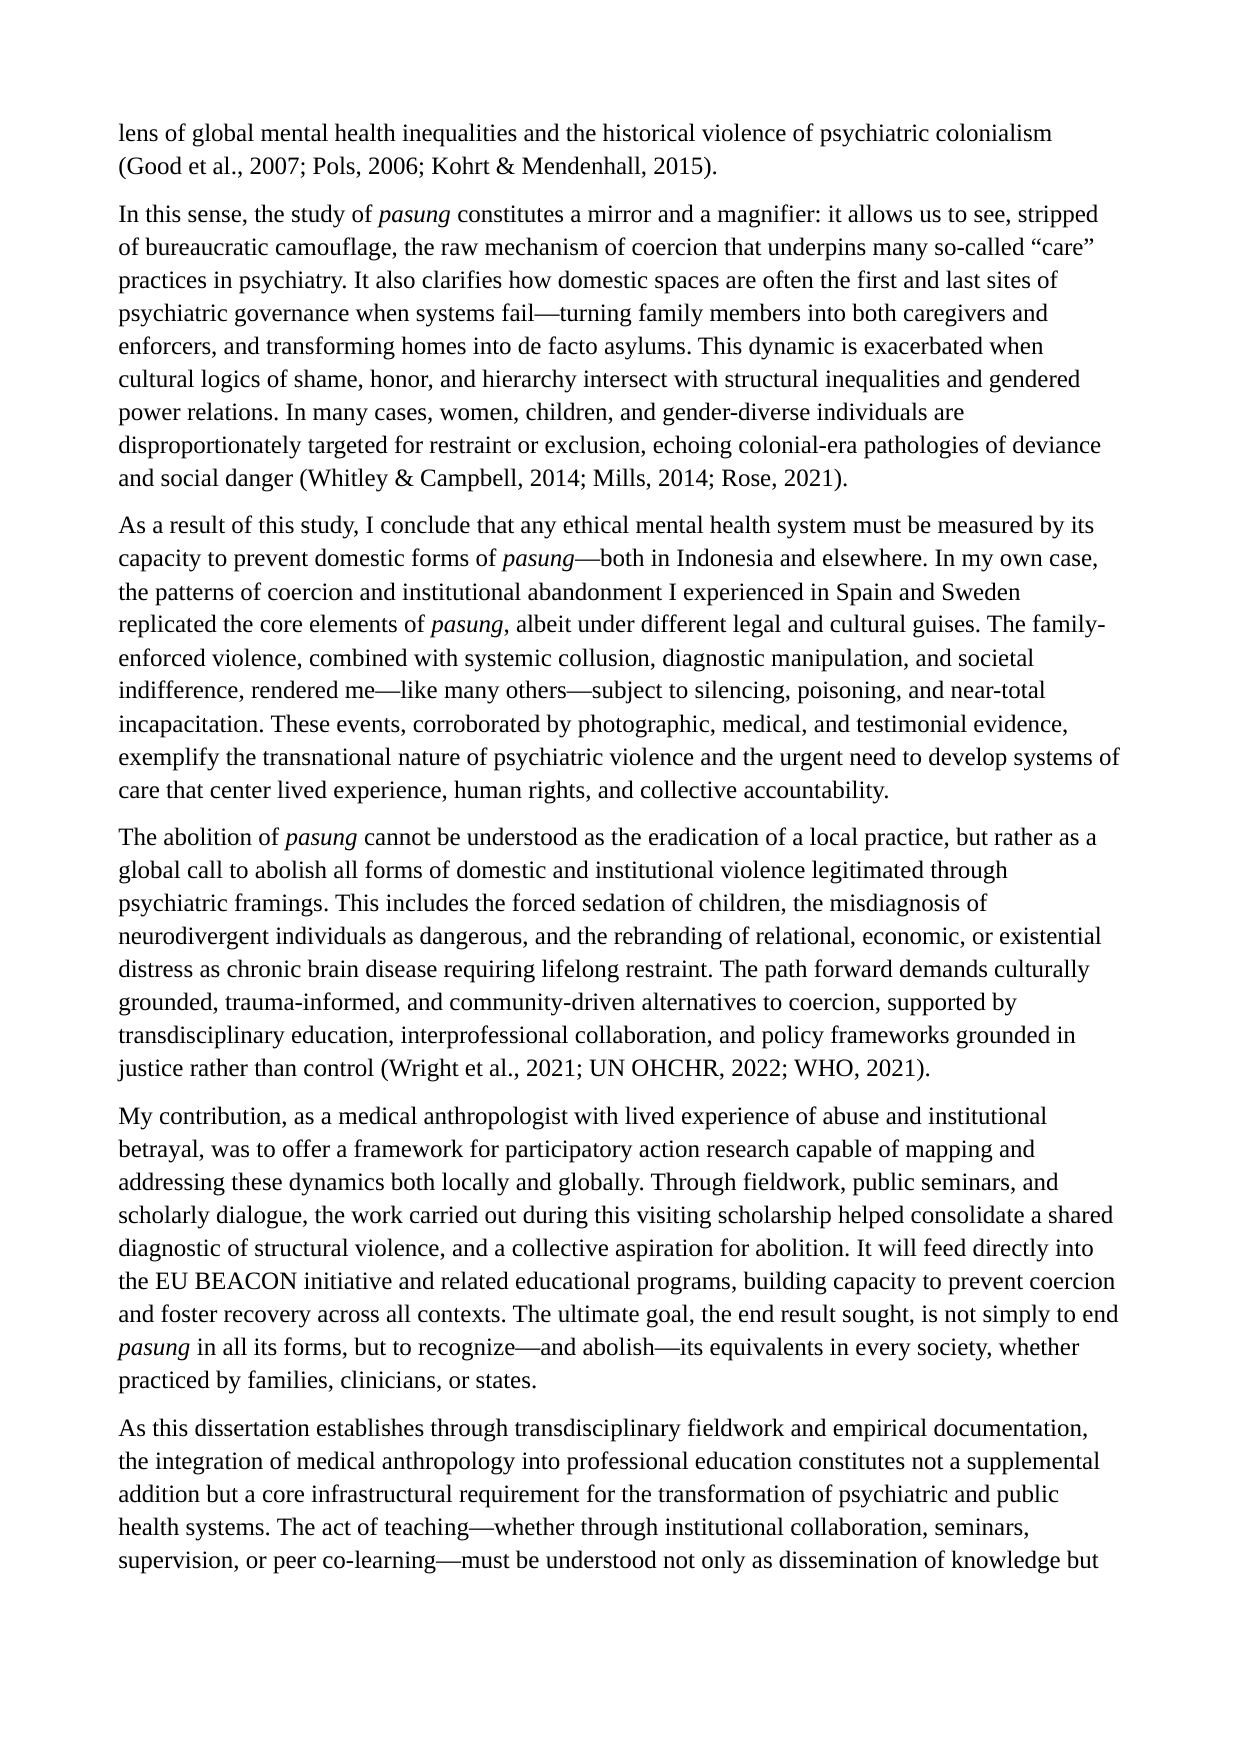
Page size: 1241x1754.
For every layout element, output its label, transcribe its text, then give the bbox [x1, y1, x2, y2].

text In this sense, the study of pasung constitutes a mirror and a magnifier: it allows us to see, stripped of bureaucratic camouflage, the raw mechanism of coercion that underpins many so-called “care” practices in psychiatry. It also clarifies how domestic spaces are often the first and last sites of psychiatric governance when systems fail—turning family members into both caregivers and enforcers, and transforming homes into de facto asylums. This dynamic is exacerbated when cultural logics of shame, honor, and hierarchy intersect with structural inequalities and gendered power relations. In many cases, women, children, and gender-diverse individuals are disproportionately targeted for restraint or exclusion, echoing colonial-era pathologies of deviance and social danger (Whitley & Campbell, 2014; Mills, 2014; Rose, 2021). [118, 199, 1122, 492]
text lens of global mental health inequalities and the historical violence of psychiatric colonialism (Good et al., 2007; Pols, 2006; Kohrt & Mendenhall, 2015). [118, 118, 1122, 180]
text My contribution, as a medical anthropologist with lived experience of abuse and institutional betrayal, was to offer a framework for participatory action research capable of mapping and addressing these dynamics both locally and globally. Through fieldwork, public seminars, and scholarly dialogue, the work carried out during this visiting scholarship helped consolidate a shared diagnostic of structural violence, and a collective aspiration for abolition. It will feed directly into the EU BEACON initiative and related educational programs, building capacity to prevent coercion and foster recovery across all contexts. The ultimate goal, the end result sought, is not simply to end pasung in all its forms, but to recognize—and abolish—its equivalents in every society, whether practiced by families, clinicians, or states. [118, 1101, 1122, 1394]
text The abolition of pasung cannot be understood as the eradication of a local practice, but rather as a global call to abolish all forms of domestic and institutional violence legitimated through psychiatric framings. This includes the forced sedation of children, the misdiagnosis of neurodivergent individuals as dangerous, and the rebranding of relational, economic, or existential distress as chronic brain disease requiring lifelong restraint. The path forward demands culturally grounded, trauma-informed, and community-driven alternatives to coercion, supported by transdisciplinary education, interprofessional collaboration, and policy frameworks grounded in justice rather than control (Wright et al., 2021; UN OHCHR, 2022; WHO, 2021). [118, 822, 1122, 1082]
text As this dissertation establishes through transdisciplinary fieldwork and empirical documentation, the integration of medical anthropology into professional education constitutes not a supplemental addition but a core infrastructural requirement for the transformation of psychiatric and public health systems. The act of teaching—whether through institutional collaboration, seminars, supervision, or peer co-learning—must be understood not only as dissemination of knowledge but [118, 1413, 1122, 1574]
text As a result of this study, I conclude that any ethical mental health system must be measured by its capacity to prevent domestic forms of pasung—both in Indonesia and elsewhere. In my own case, the patterns of coercion and institutional abandonment I experienced in Spain and Sweden replicated the core elements of pasung, albeit under different legal and cultural guises. The family-enforced violence, combined with systemic collusion, diagnostic manipulation, and societal indifference, rendered me—like many others—subject to silencing, poisoning, and near-total incapacitation. These events, corroborated by photographic, medical, and testimonial evidence, exemplify the transnational nature of psychiatric violence and the urgent need to develop systems of care that center lived experience, human rights, and collective accountability. [118, 511, 1122, 803]
